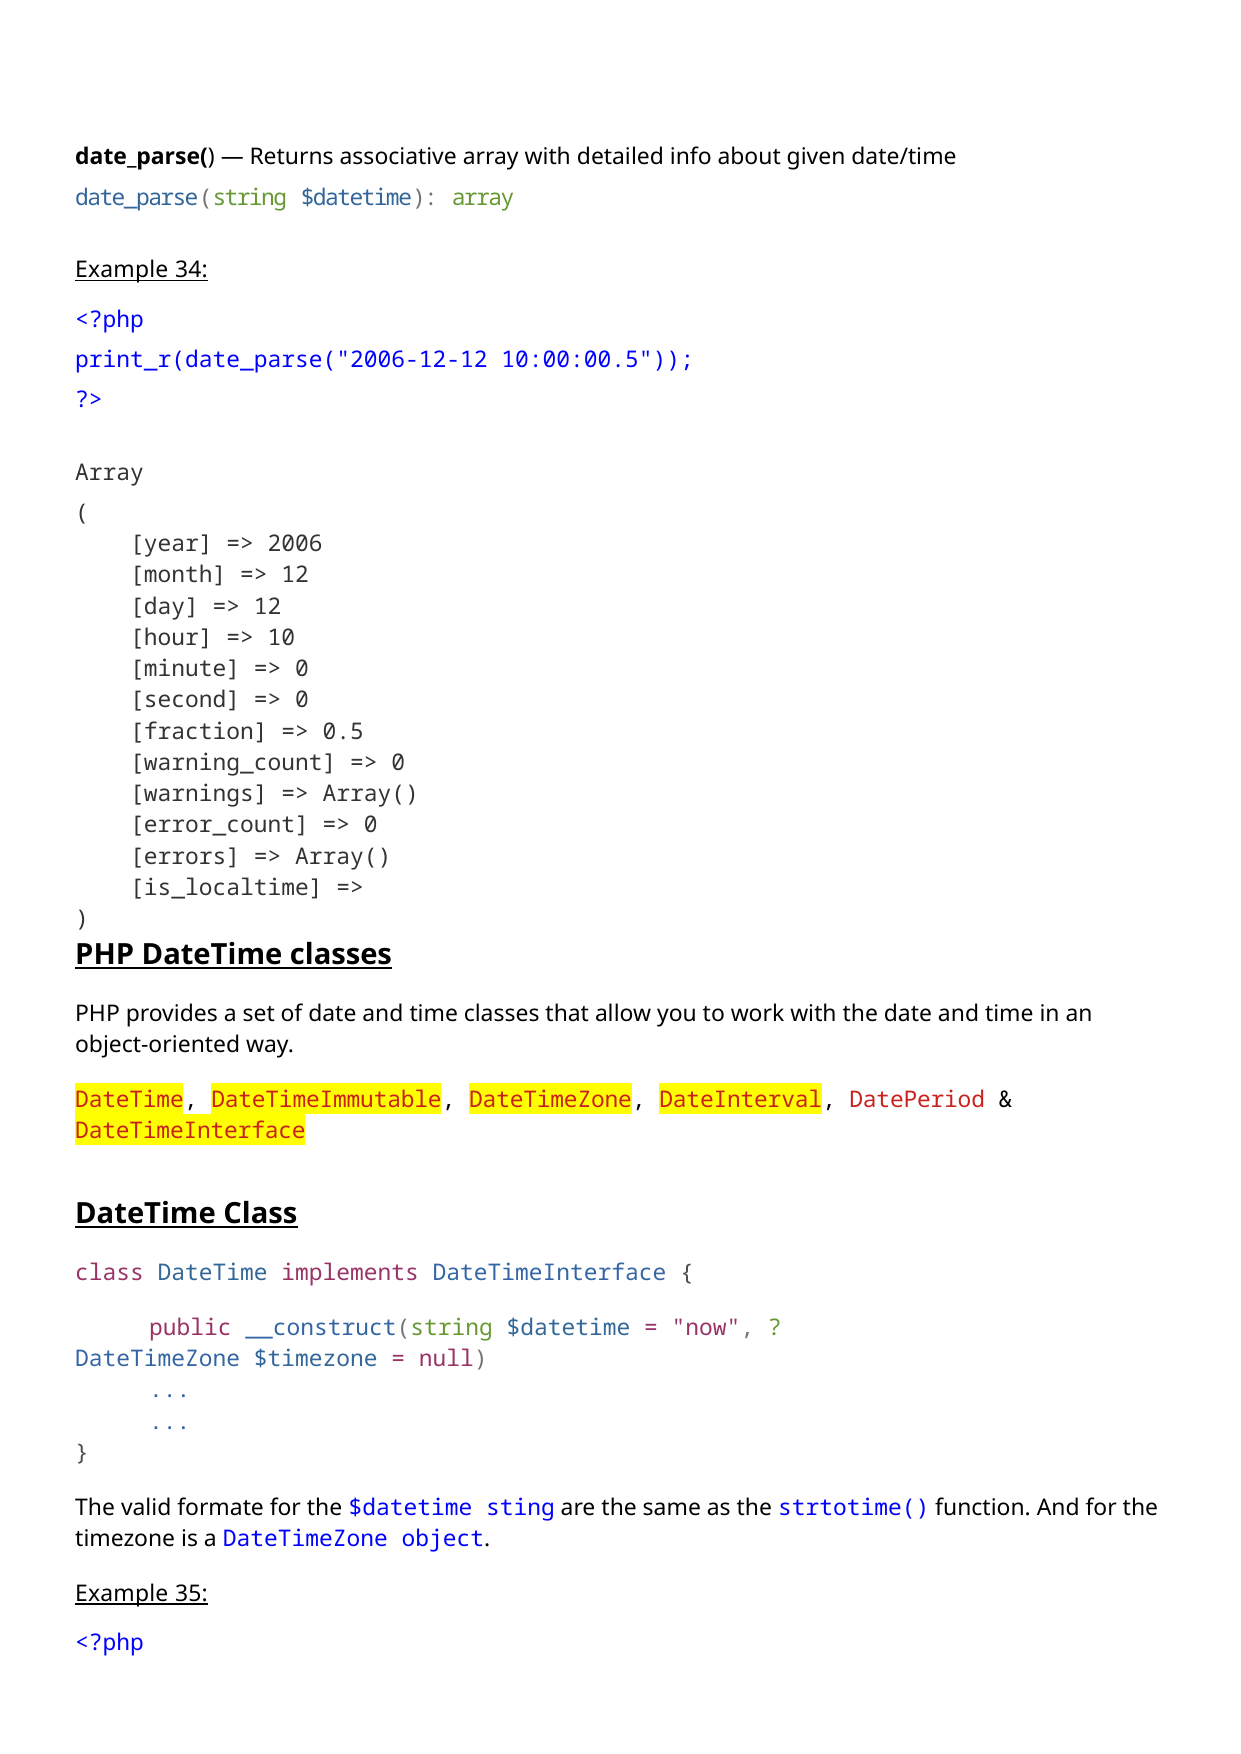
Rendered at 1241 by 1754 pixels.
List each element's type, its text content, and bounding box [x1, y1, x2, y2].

text } [75, 1436, 1166, 1467]
text [minute] => 0 [75, 652, 1166, 683]
subtitle PHP DateTime classes [75, 933, 1166, 973]
text [second] => 0 [75, 683, 1166, 715]
text [hour] => 10 [75, 621, 1166, 652]
text print_r(date_parse("2006-12-12 10:00:00.5")); [75, 343, 1166, 374]
text ... [75, 1405, 1166, 1436]
text ?> [75, 383, 1166, 414]
text date_parse() — Returns associative array with detailed info about given date/time [75, 140, 1166, 171]
text [year] => 2006 [75, 527, 1166, 558]
text Example 34: [75, 253, 1166, 284]
text <?php [75, 302, 1166, 334]
text DateTime Class [75, 1193, 1166, 1232]
text [day] => 12 [75, 590, 1166, 621]
text [fraction] => 0.5 [75, 715, 1166, 746]
text <?php [75, 1626, 1166, 1657]
text The valid formate for the $datetime sting are the same as the strtotime() function. And for the timezone is a DateTimeZone object. [75, 1491, 1166, 1553]
text class DateTime implements DateTimeInterface { [75, 1256, 1166, 1287]
text DateTime, DateTimeImmutable, DateTimeZone, DateInterval, DatePeriod & DateTimeInterface [75, 1083, 1166, 1145]
text [error_count] => 0 [75, 808, 1166, 840]
text date_parse(string $datetime): array [75, 180, 1166, 212]
text ) [75, 902, 1166, 933]
text ( [75, 496, 1166, 527]
text Array [75, 456, 1166, 487]
text ... [75, 1373, 1166, 1405]
text [errors] => Array() [75, 840, 1166, 871]
text [is_localtime] => [75, 871, 1166, 902]
text [warning_count] => 0 [75, 746, 1166, 777]
text PHP provides a set of date and time classes that allow you to work with the date and time in an object-oriented way. [75, 997, 1166, 1059]
text Example 35: [75, 1577, 1166, 1608]
text [warnings] => Array() [75, 777, 1166, 808]
text [month] => 12 [75, 558, 1166, 590]
text public __construct(string $datetime = "now", ?DateTimeZone $timezone = null) [75, 1311, 1166, 1373]
